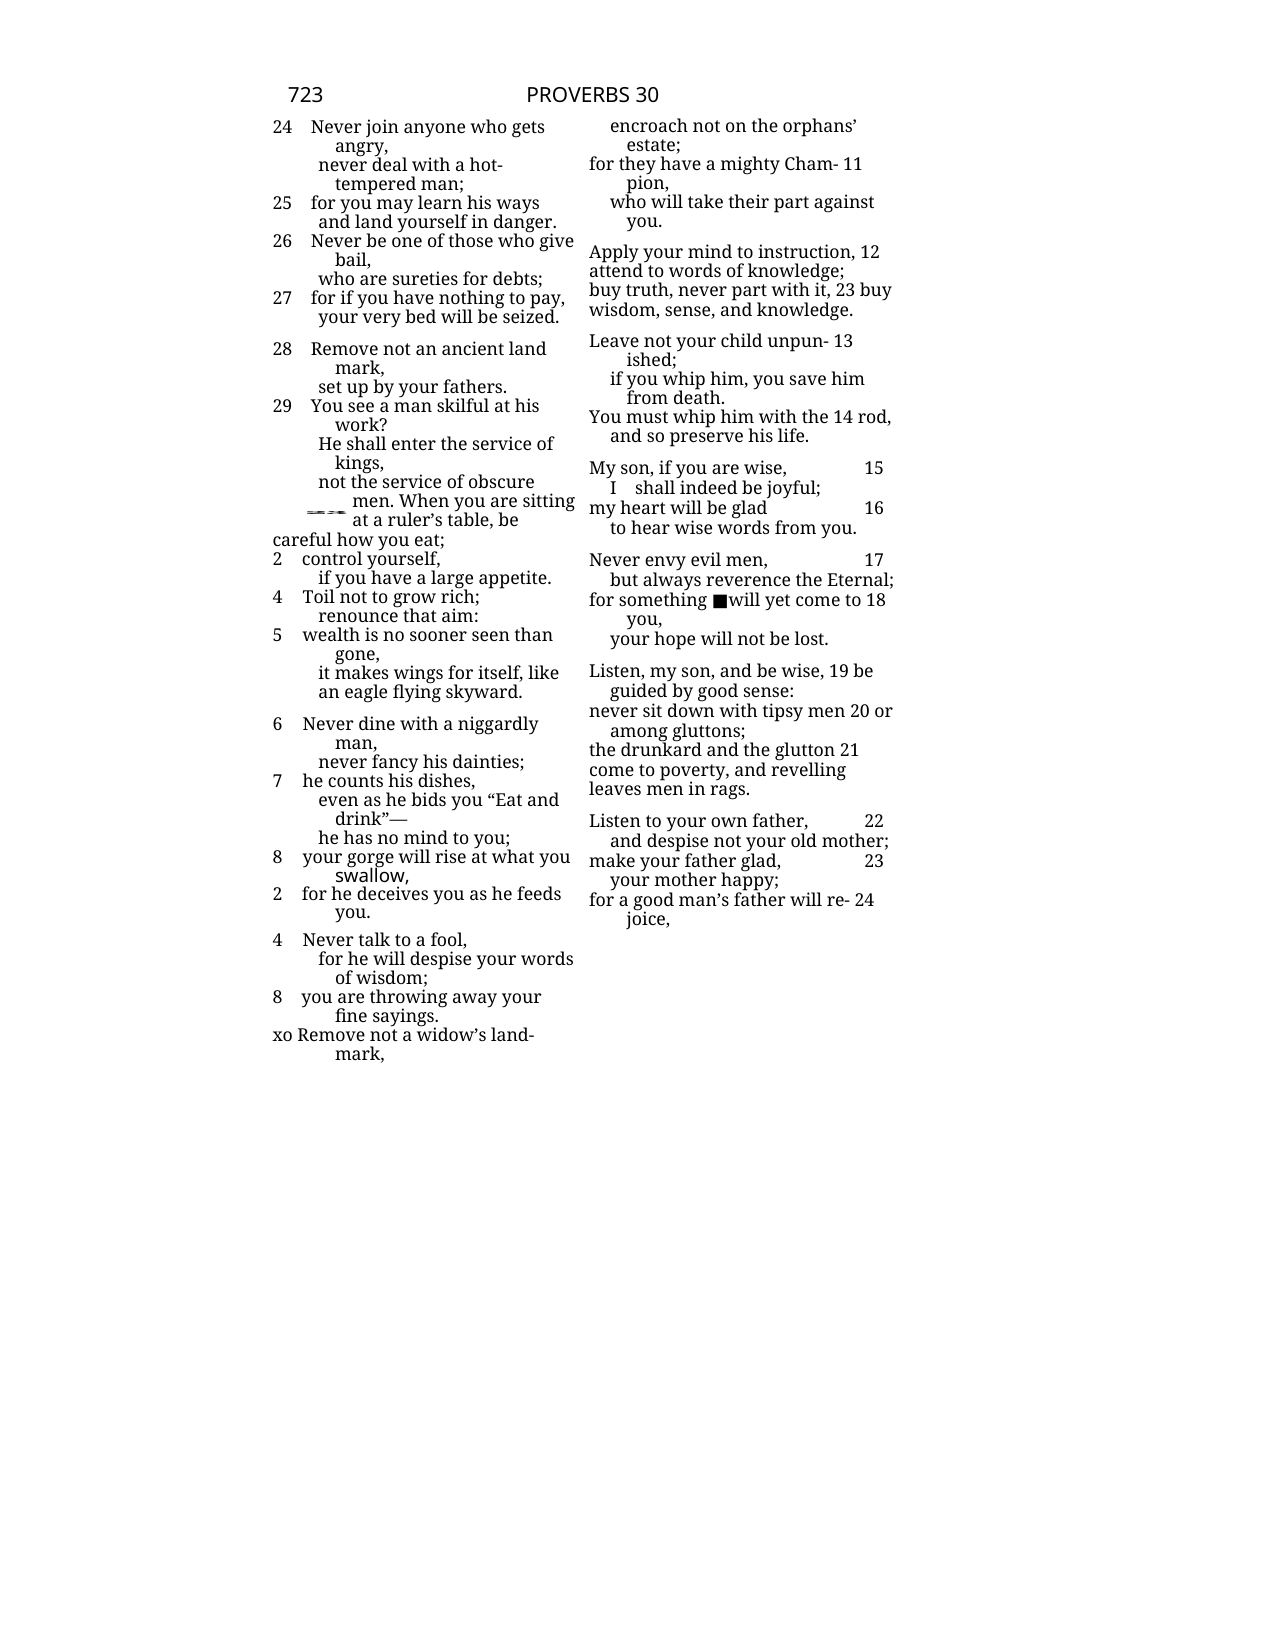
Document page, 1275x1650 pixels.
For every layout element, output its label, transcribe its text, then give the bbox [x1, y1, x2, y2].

text your very bed will be seized. [318, 308, 578, 328]
text You must whip him with the 14 rod, [589, 408, 895, 428]
text and land yourself in danger. [318, 213, 578, 232]
text if you have a large appetite. [318, 569, 578, 588]
list You see a man skilful at his [272, 397, 578, 416]
text it makes wings for itself, like an eagle flying skyward. [318, 664, 578, 702]
text and despise not your old mother; [610, 832, 895, 852]
text make your father glad, 23 [589, 852, 895, 871]
text to hear wise words from you. [610, 518, 895, 538]
text gone, [335, 645, 578, 664]
text encroach not on the orphans’ estate; [610, 118, 895, 155]
text man, [335, 734, 578, 753]
text Leave not your child unpun- 13 ished; [589, 332, 895, 370]
text buy truth, never part with it, 23 buy wisdom, sense, and knowl­edge. [589, 282, 895, 320]
text He shall enter the service of kings, [318, 435, 578, 473]
text set up by your fathers. [318, 378, 578, 397]
text swallow, [335, 867, 578, 886]
text you. [335, 904, 578, 922]
list wealth is no sooner seen than [272, 626, 578, 645]
text not the service of obscure men. When you are sitting at a ruler’s table, be careful how you eat; [272, 473, 578, 550]
list for if you have nothing to pay, [272, 289, 578, 308]
text for something ■will yet come to 18 you, [589, 591, 895, 630]
text bail, [335, 251, 578, 270]
list Never join anyone who gets [272, 118, 578, 137]
text for he will despise your words of wisdom; [318, 950, 578, 988]
text never fancy his dainties; [318, 753, 578, 772]
text the drunkard and the glutton 21 come to poverty, and revelling leaves men in rags. [589, 741, 895, 800]
text mark, [335, 359, 578, 378]
text for they have a mighty Cham- 11 pion, [589, 155, 895, 193]
list control yourself, [272, 550, 578, 569]
text and so preserve his life. [610, 428, 895, 447]
text My son, if you are wise, 15 [589, 458, 895, 478]
text work? [335, 416, 578, 435]
text your mother happy; [610, 871, 895, 891]
text if you whip him, you save him from death. [610, 370, 895, 408]
list for you may learn his ways [272, 194, 578, 213]
text never deal with a hot-tempered man; [318, 156, 578, 194]
list Remove not an ancient land­ [272, 340, 578, 359]
text Listen, my son, and be wise, 19 be guided by good sense: [589, 661, 895, 701]
list your gorge will rise at what you [272, 848, 578, 867]
text for a good man’s father will re- 24 joice, [589, 891, 895, 930]
text Never envy evil men, 17 [589, 551, 895, 571]
text Listen to your own father, 22 [589, 812, 895, 832]
list he counts his dishes, [272, 772, 578, 791]
text he has no mind to you; [318, 829, 578, 848]
text never sit down with tipsy men 20 or among gluttons; [589, 701, 895, 741]
list Never talk to a fool, [272, 931, 578, 950]
text angry, [335, 137, 578, 156]
text Apply your mind to instruction, 12 attend to words of knowl­edge; [589, 243, 895, 282]
text xo Remove not a widow’s land­mark, [272, 1026, 578, 1064]
list shall indeed be joyful; [610, 478, 895, 498]
list for he deceives you as he feeds [272, 886, 578, 904]
text renounce that aim: [318, 607, 578, 626]
list Never be one of those who give [272, 232, 578, 251]
list you are throwing away your fine sayings. [272, 988, 578, 1026]
text who are sureties for debts; [318, 270, 578, 289]
text your hope will not be lost. [610, 630, 895, 649]
text who will take their part against you. [610, 193, 895, 231]
list Never dine with a niggardly [272, 715, 578, 734]
text but always reverence the Eter­nal; [610, 571, 895, 591]
text even as he bids you “Eat and drink”— [318, 791, 578, 829]
list Toil not to grow rich; [272, 588, 578, 607]
text my heart will be glad 16 [589, 498, 895, 518]
